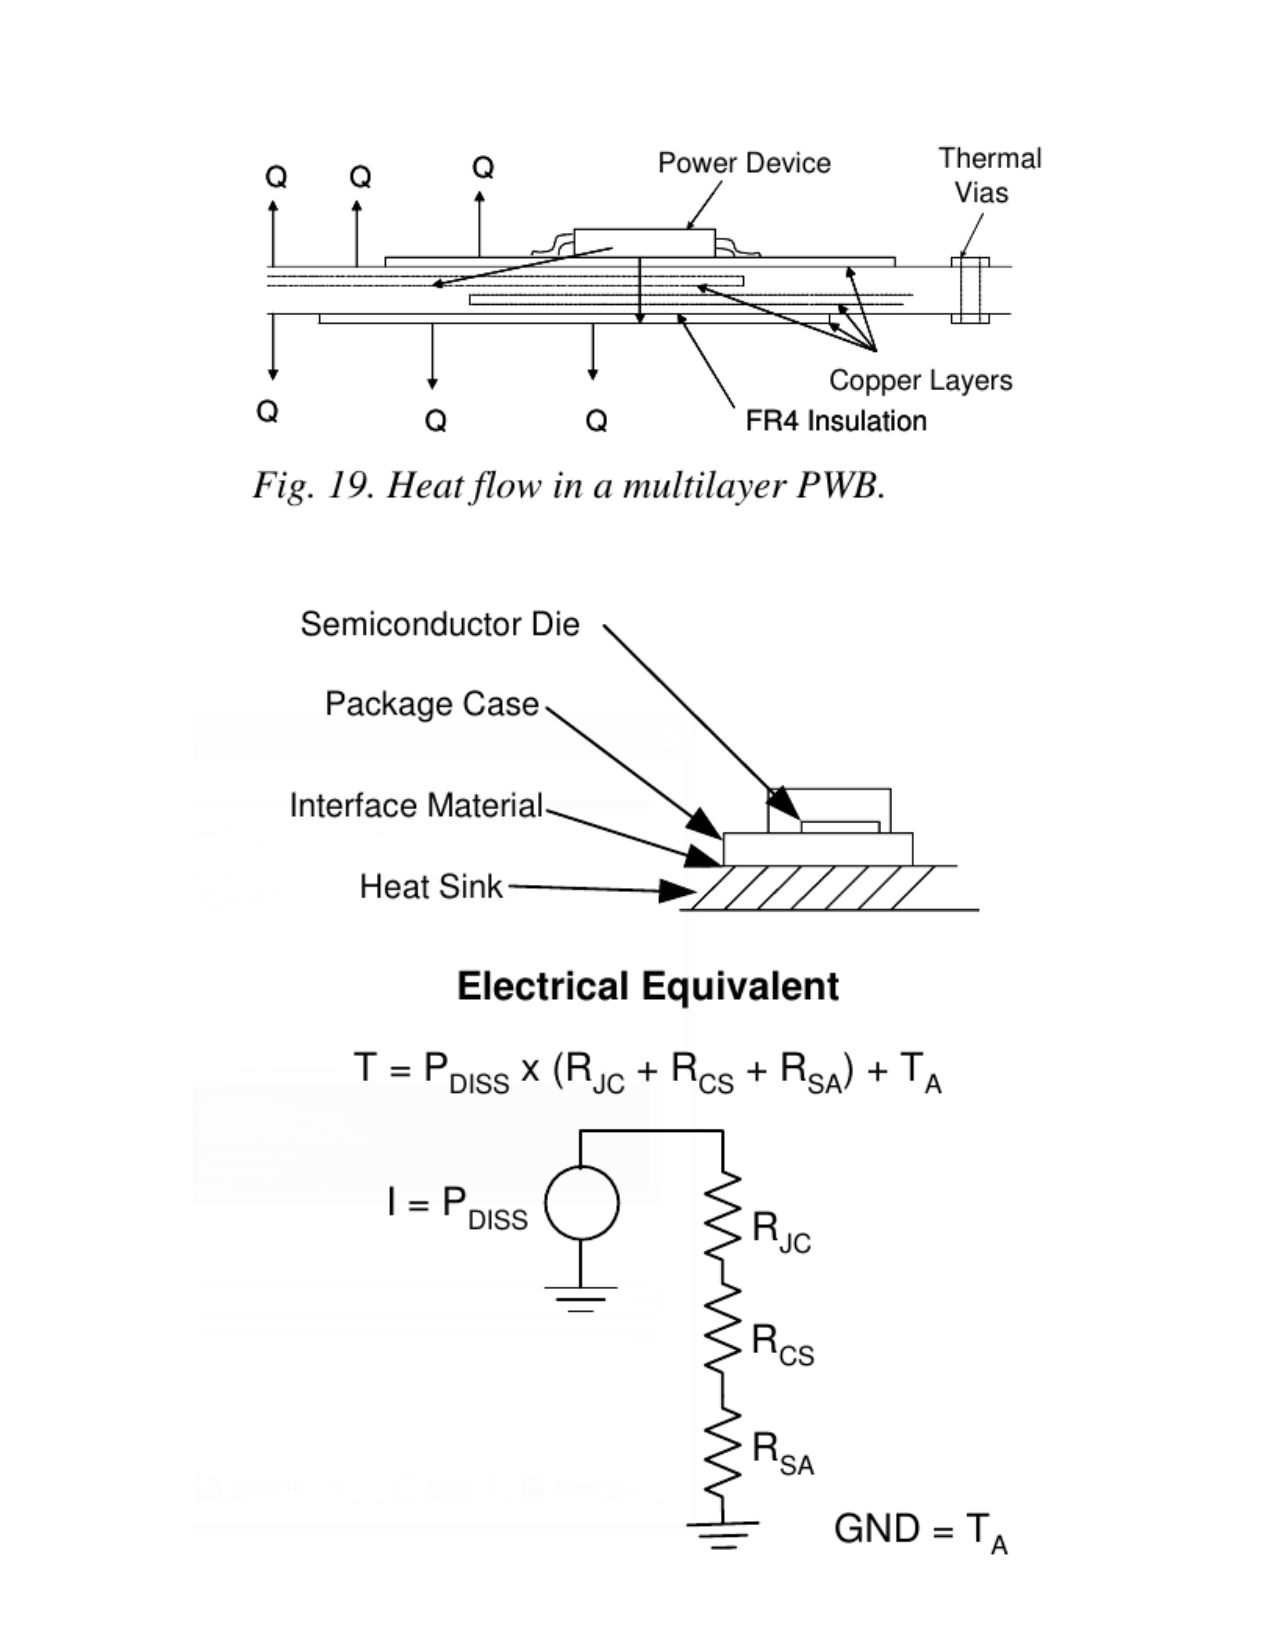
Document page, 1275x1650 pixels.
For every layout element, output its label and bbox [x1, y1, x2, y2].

picture [193, 562, 1125, 1600]
picture [205, 118, 1070, 526]
